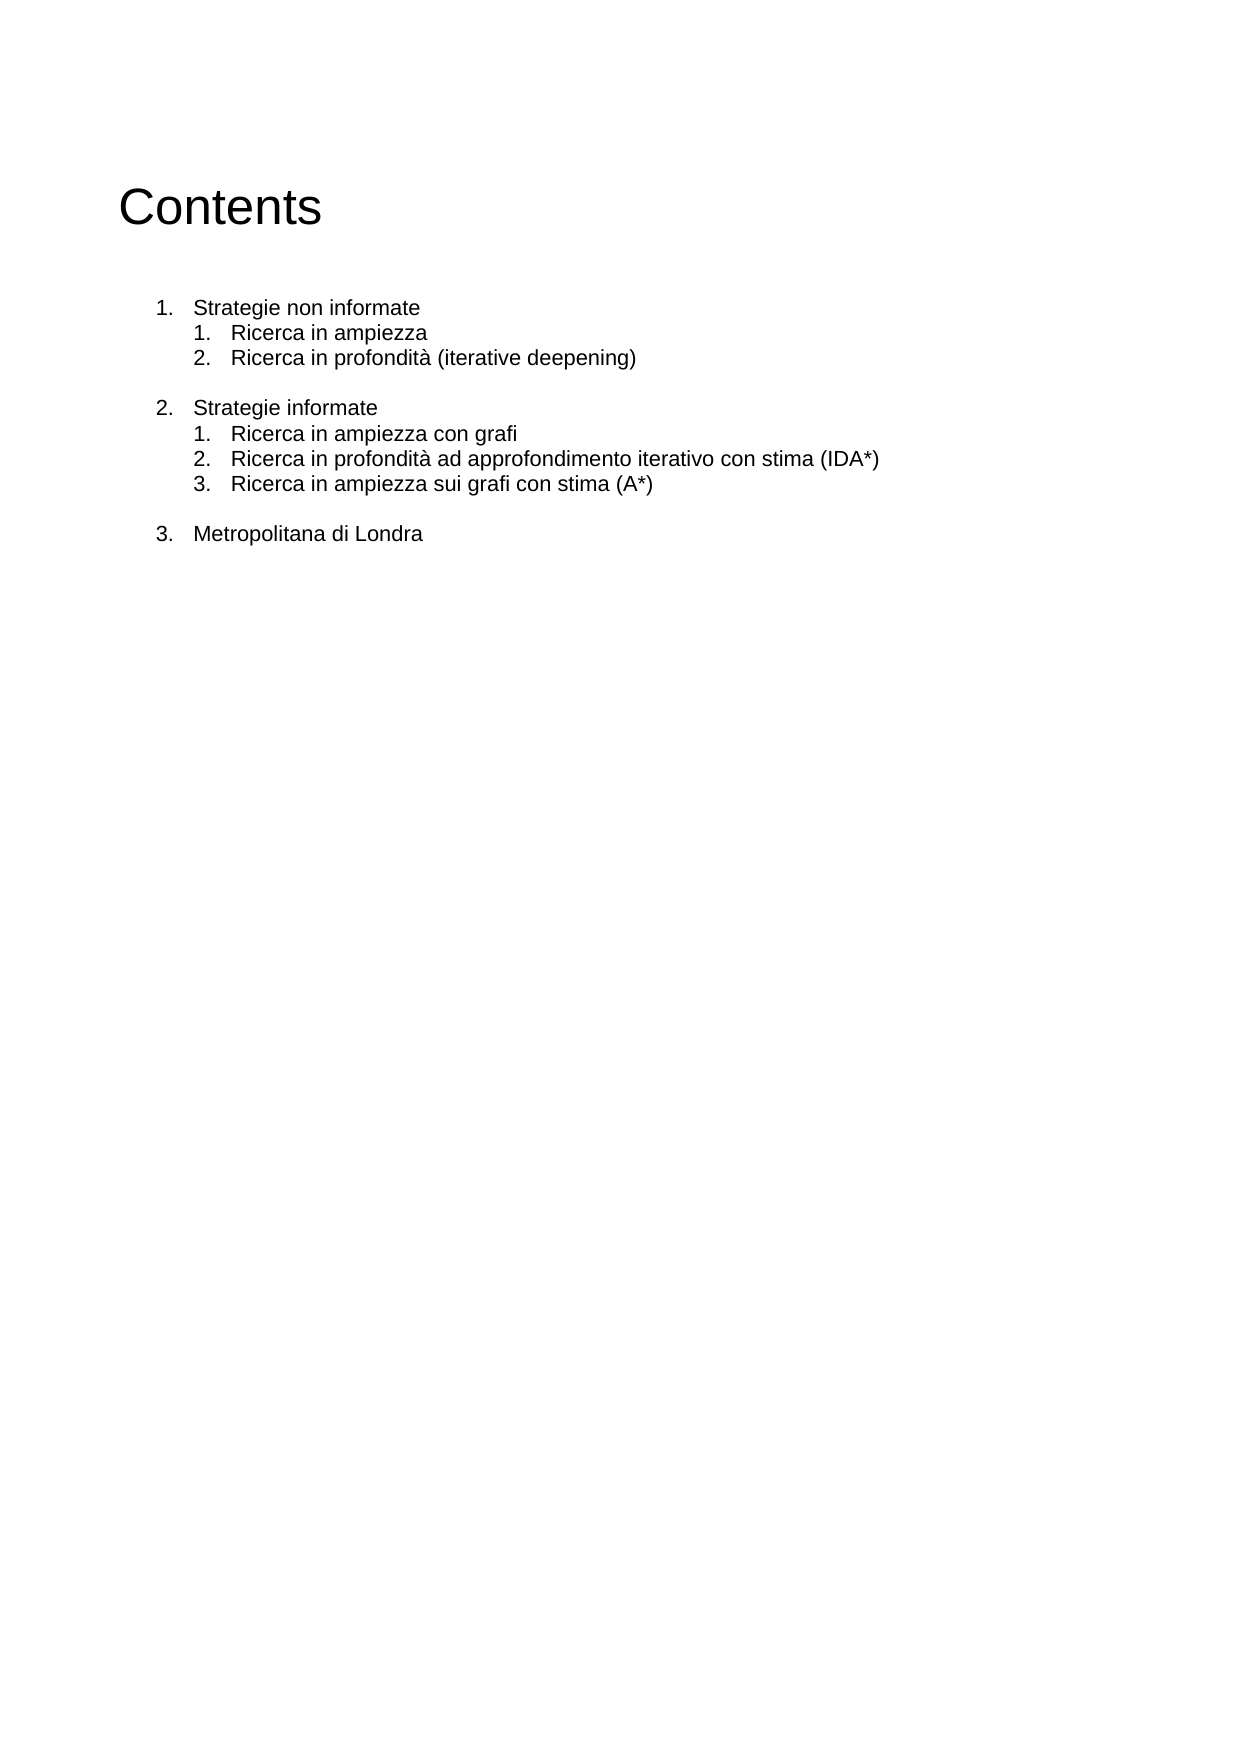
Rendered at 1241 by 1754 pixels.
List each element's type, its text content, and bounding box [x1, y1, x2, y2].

list Ricerca in ampiezza [193, 319, 1122, 345]
list Ricerca in ampiezza con grafi [193, 420, 1122, 446]
list Metropolitana di Londra [156, 521, 1122, 546]
text Contents [118, 177, 1122, 236]
list Ricerca in profondità (iterative deepening) [193, 345, 1122, 370]
list Strategie informate [156, 395, 1122, 420]
list Ricerca in ampiezza sui grafi con stima (A*) [193, 471, 1122, 496]
list Strategie non informate [156, 294, 1122, 319]
list Ricerca in profondità ad approfondimento iterativo con stima (IDA*) [193, 446, 1122, 471]
